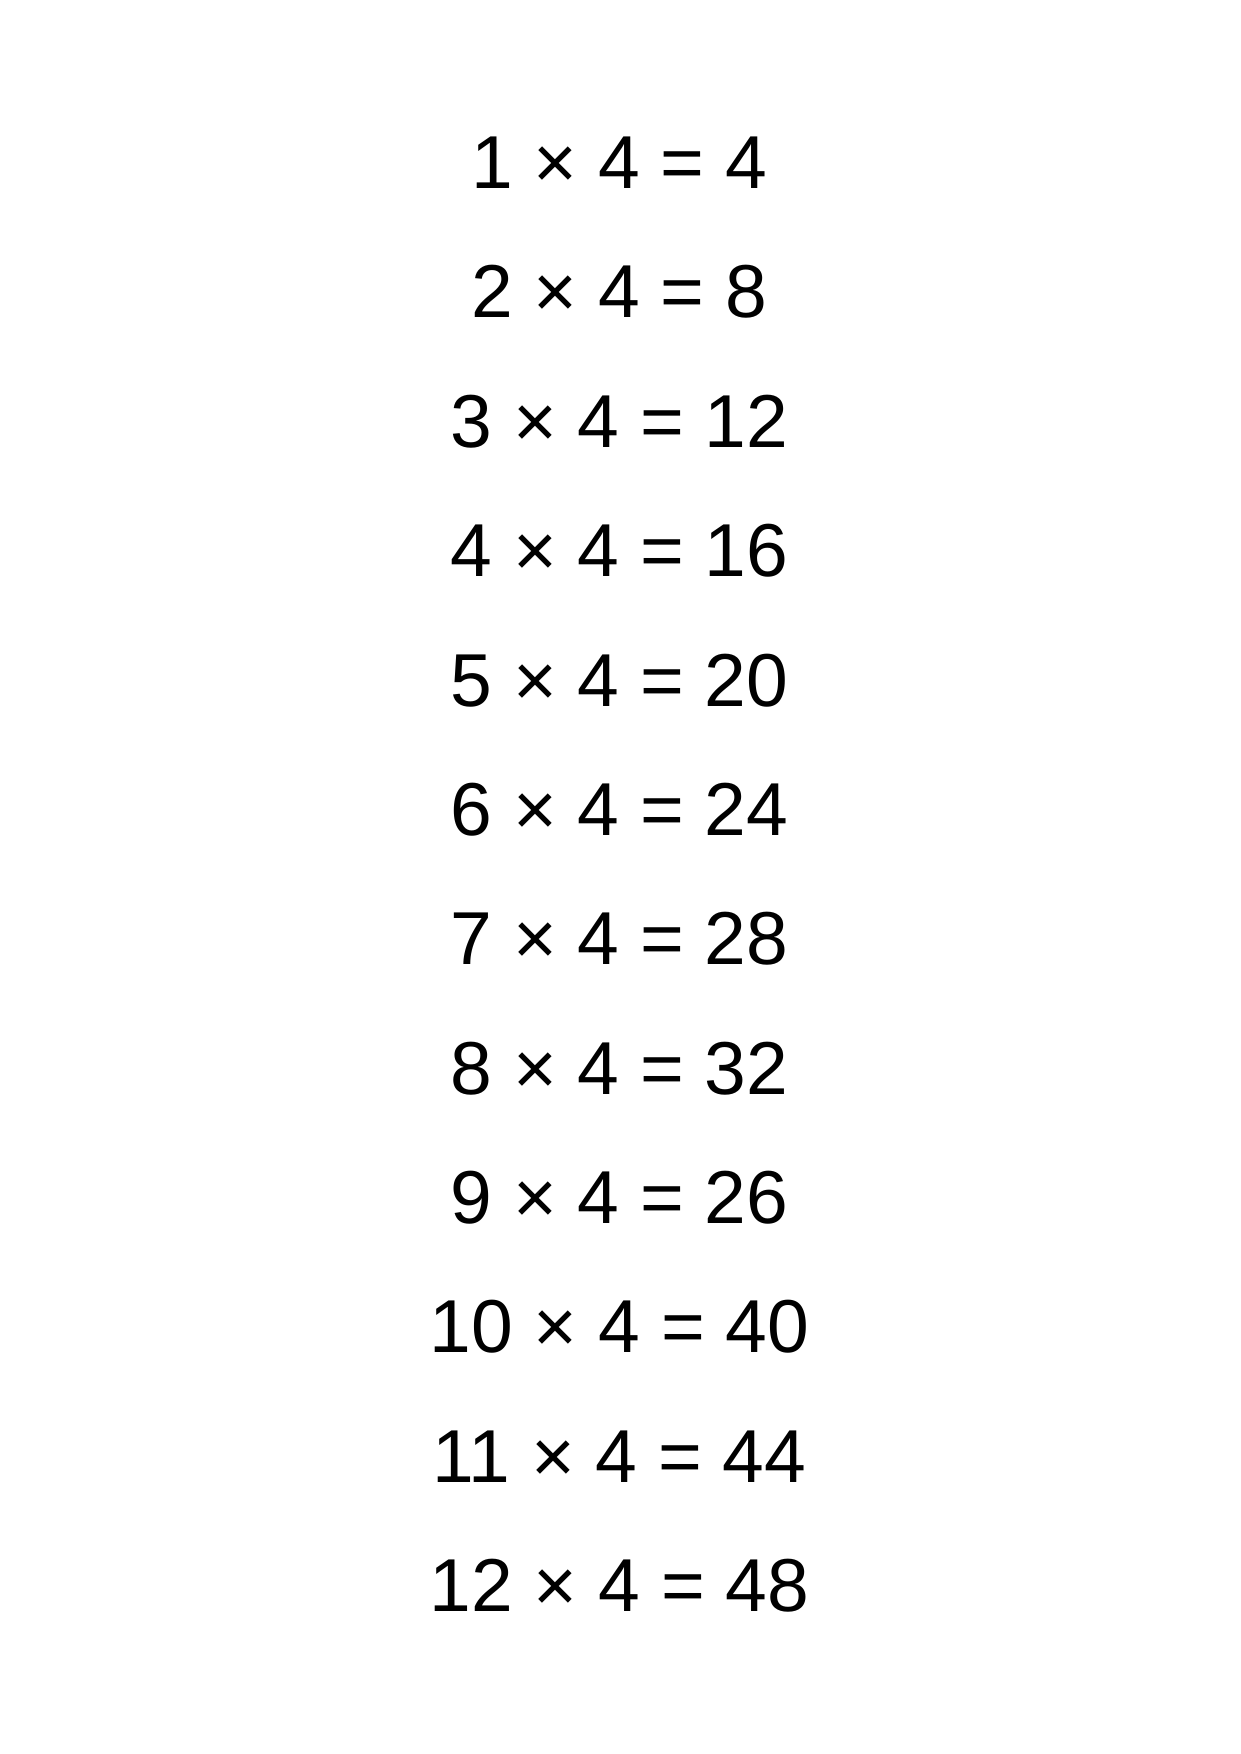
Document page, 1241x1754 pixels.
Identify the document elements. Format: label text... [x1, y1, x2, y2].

text 8 × 4 = 32 [85, 1024, 1153, 1110]
text 6 × 4 = 24 [85, 765, 1153, 851]
text 5 × 4 = 20 [85, 636, 1153, 722]
text 10 × 4 = 40 [85, 1282, 1153, 1369]
text 2 × 4 = 8 [85, 247, 1153, 334]
text 1 × 4 = 4 [85, 118, 1153, 204]
text 12 × 4 = 48 [85, 1541, 1153, 1627]
text 11 × 4 = 44 [85, 1412, 1153, 1498]
text 4 × 4 = 16 [85, 506, 1153, 592]
text 3 × 4 = 12 [85, 377, 1153, 463]
text 9 × 4 = 26 [85, 1153, 1153, 1239]
text 7 × 4 = 28 [85, 894, 1153, 981]
